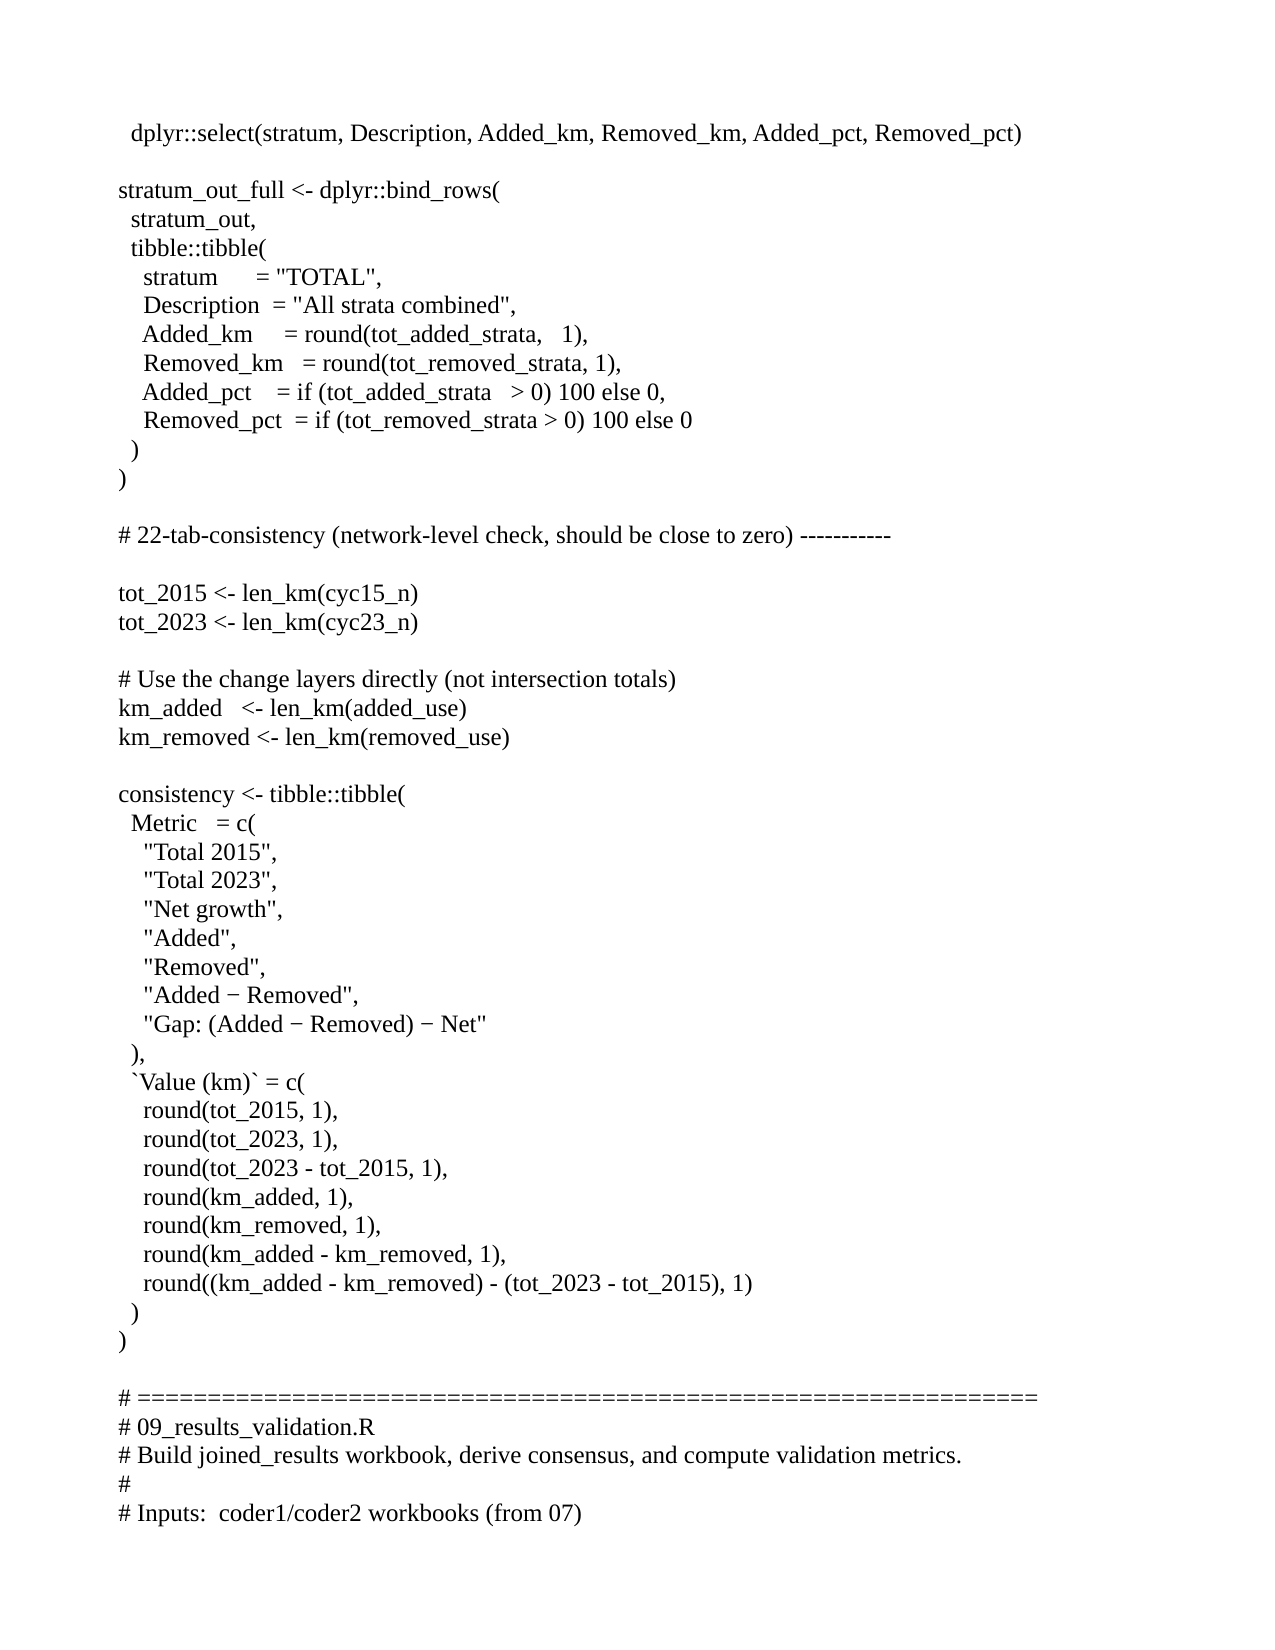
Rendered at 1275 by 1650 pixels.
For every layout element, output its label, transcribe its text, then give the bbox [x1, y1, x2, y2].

text round(km_removed, 1), [118, 1211, 1157, 1239]
text "Added", [118, 923, 1157, 952]
text "Net growth", [118, 894, 1157, 923]
text km_added <- len_km(added_use) [118, 693, 1157, 722]
text ), [118, 1038, 1157, 1067]
text round((km_added - km_removed) - (tot_2023 - tot_2015), 1) [118, 1268, 1157, 1297]
text dplyr::select(stratum, Description, Added_km, Removed_km, Added_pct, Removed_pct) [118, 118, 1157, 147]
text tibble::tibble( [118, 233, 1157, 262]
text round(km_added - km_removed, 1), [118, 1239, 1157, 1268]
text round(tot_2023, 1), [118, 1124, 1157, 1153]
text "Total 2015", [118, 837, 1157, 866]
text km_removed <- len_km(removed_use) [118, 722, 1157, 751]
text "Removed", [118, 952, 1157, 981]
text "Total 2023", [118, 866, 1157, 894]
text Added_pct = if (tot_added_strata > 0) 100 else 0, [118, 377, 1157, 406]
text # Inputs: coder1/coder2 workbooks (from 07) [118, 1498, 1157, 1527]
text consistency <- tibble::tibble( [118, 779, 1157, 808]
text # 22-tab-consistency (network-level check, should be close to zero) ----------- [118, 521, 1157, 549]
text # [118, 1469, 1157, 1498]
text # Use the change layers directly (not intersection totals) [118, 664, 1157, 693]
text round(km_added, 1), [118, 1182, 1157, 1211]
text "Gap: (Added − Removed) − Net" [118, 1009, 1157, 1038]
text Removed_pct = if (tot_removed_strata > 0) 100 else 0 [118, 406, 1157, 434]
text Description = "All strata combined", [118, 291, 1157, 319]
text Added_km = round(tot_added_strata, 1), [118, 319, 1157, 348]
text # Build joined_results workbook, derive consensus, and compute validation metrics. [118, 1441, 1157, 1469]
text round(tot_2015, 1), [118, 1096, 1157, 1124]
text stratum_out, [118, 204, 1157, 233]
text # 09_results_validation.R [118, 1412, 1157, 1441]
text tot_2015 <- len_km(cyc15_n) [118, 578, 1157, 607]
text Removed_km = round(tot_removed_strata, 1), [118, 348, 1157, 377]
text ) [118, 1297, 1157, 1326]
text tot_2023 <- len_km(cyc23_n) [118, 607, 1157, 636]
text ) [118, 1326, 1157, 1354]
text stratum = "TOTAL", [118, 262, 1157, 291]
text ) [118, 434, 1157, 463]
text # ================================================================ [118, 1383, 1157, 1412]
text `Value (km)` = c( [118, 1067, 1157, 1096]
text round(tot_2023 - tot_2015, 1), [118, 1153, 1157, 1182]
text "Added − Removed", [118, 981, 1157, 1009]
text stratum_out_full <- dplyr::bind_rows( [118, 176, 1157, 204]
text ) [118, 463, 1157, 492]
text Metric = c( [118, 808, 1157, 837]
